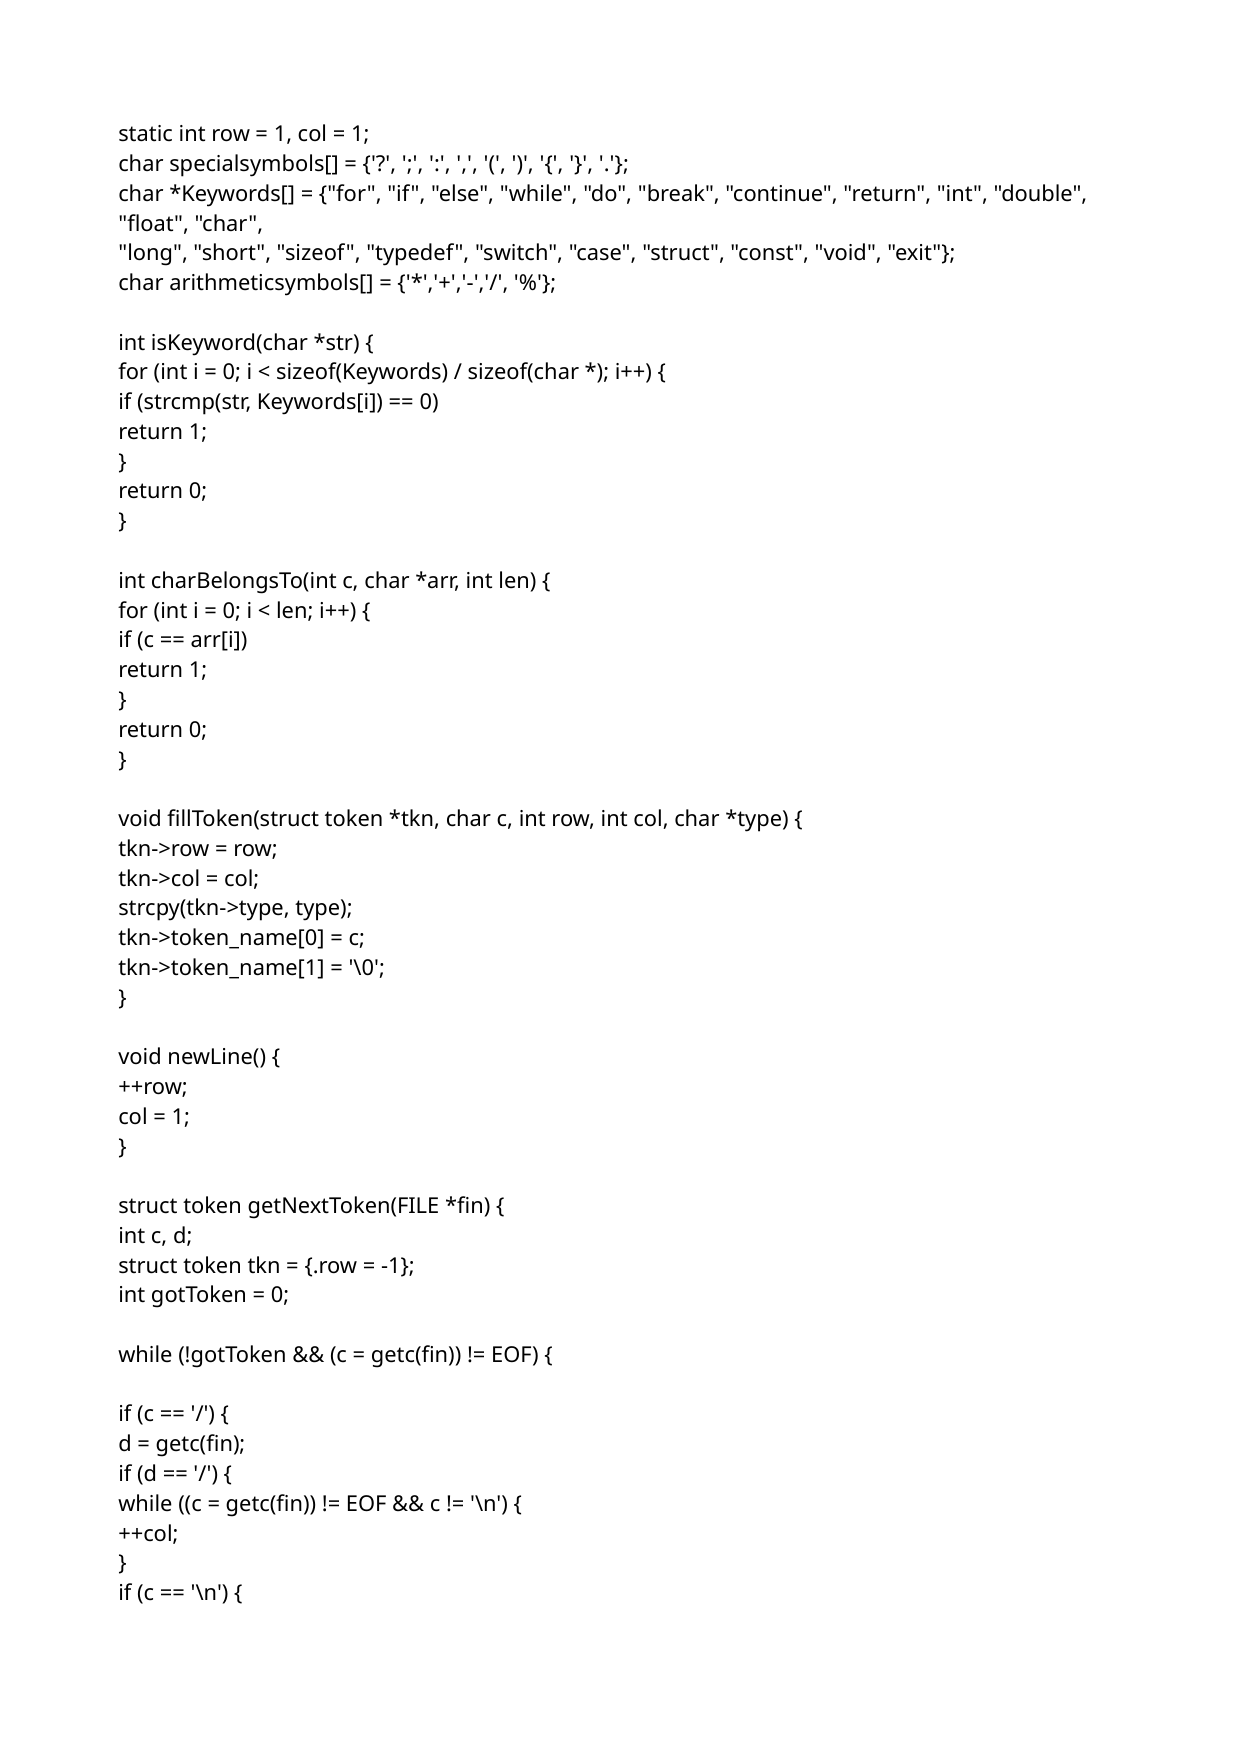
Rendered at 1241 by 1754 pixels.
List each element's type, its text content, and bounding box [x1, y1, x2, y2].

text struct token getNextToken(FILE *fin) { [118, 1190, 1122, 1220]
text return 1; [118, 654, 1122, 684]
text void fillToken(struct token *tkn, char c, int row, int col, char *type) { [118, 803, 1122, 833]
text return 0; [118, 714, 1122, 743]
text } [118, 684, 1122, 714]
text "long", "short", "sizeof", "typedef", "switch", "case", "struct", "const", "void", "exit"}; [118, 237, 1122, 267]
text int gotToken = 0; [118, 1279, 1122, 1309]
text strcpy(tkn->type, type); [118, 892, 1122, 922]
text tkn->row = row; [118, 833, 1122, 863]
text static int row = 1, col = 1; [118, 118, 1122, 148]
text struct token tkn = {.row = -1}; [118, 1250, 1122, 1279]
text tkn->token_name[1] = '\0'; [118, 952, 1122, 982]
text char arithmeticsymbols[] = {'*','+','-','/', '%'}; [118, 267, 1122, 297]
text ++row; [118, 1071, 1122, 1101]
text return 1; [118, 416, 1122, 446]
text d = getc(fin); [118, 1428, 1122, 1458]
text char specialsymbols[] = {'?', ';', ':', ',', '(', ')', '{', '}', '.'}; [118, 148, 1122, 178]
text if (strcmp(str, Keywords[i]) == 0) [118, 386, 1122, 416]
text int isKeyword(char *str) { [118, 327, 1122, 356]
text tkn->col = col; [118, 863, 1122, 892]
text char *Keywords[] = {"for", "if", "else", "while", "do", "break", "continue", "return", "int", "double", "float", "char", [118, 178, 1122, 237]
text } [118, 1547, 1122, 1577]
text } [118, 446, 1122, 476]
text tkn->token_name[0] = c; [118, 922, 1122, 952]
text while (!gotToken && (c = getc(fin)) != EOF) { [118, 1339, 1122, 1369]
text if (c == '\n') { [118, 1577, 1122, 1607]
text void newLine() { [118, 1041, 1122, 1071]
text for (int i = 0; i < len; i++) { [118, 594, 1122, 624]
text if (c == '/') { [118, 1398, 1122, 1428]
text int charBelongsTo(int c, char *arr, int len) { [118, 565, 1122, 594]
text } [118, 982, 1122, 1012]
text while ((c = getc(fin)) != EOF && c != '\n') { [118, 1488, 1122, 1518]
text ++col; [118, 1518, 1122, 1547]
text return 0; [118, 476, 1122, 505]
text if (c == arr[i]) [118, 624, 1122, 654]
text } [118, 743, 1122, 773]
text } [118, 1131, 1122, 1160]
text if (d == '/') { [118, 1458, 1122, 1488]
text } [118, 505, 1122, 535]
text col = 1; [118, 1101, 1122, 1131]
text for (int i = 0; i < sizeof(Keywords) / sizeof(char *); i++) { [118, 356, 1122, 386]
text int c, d; [118, 1220, 1122, 1250]
